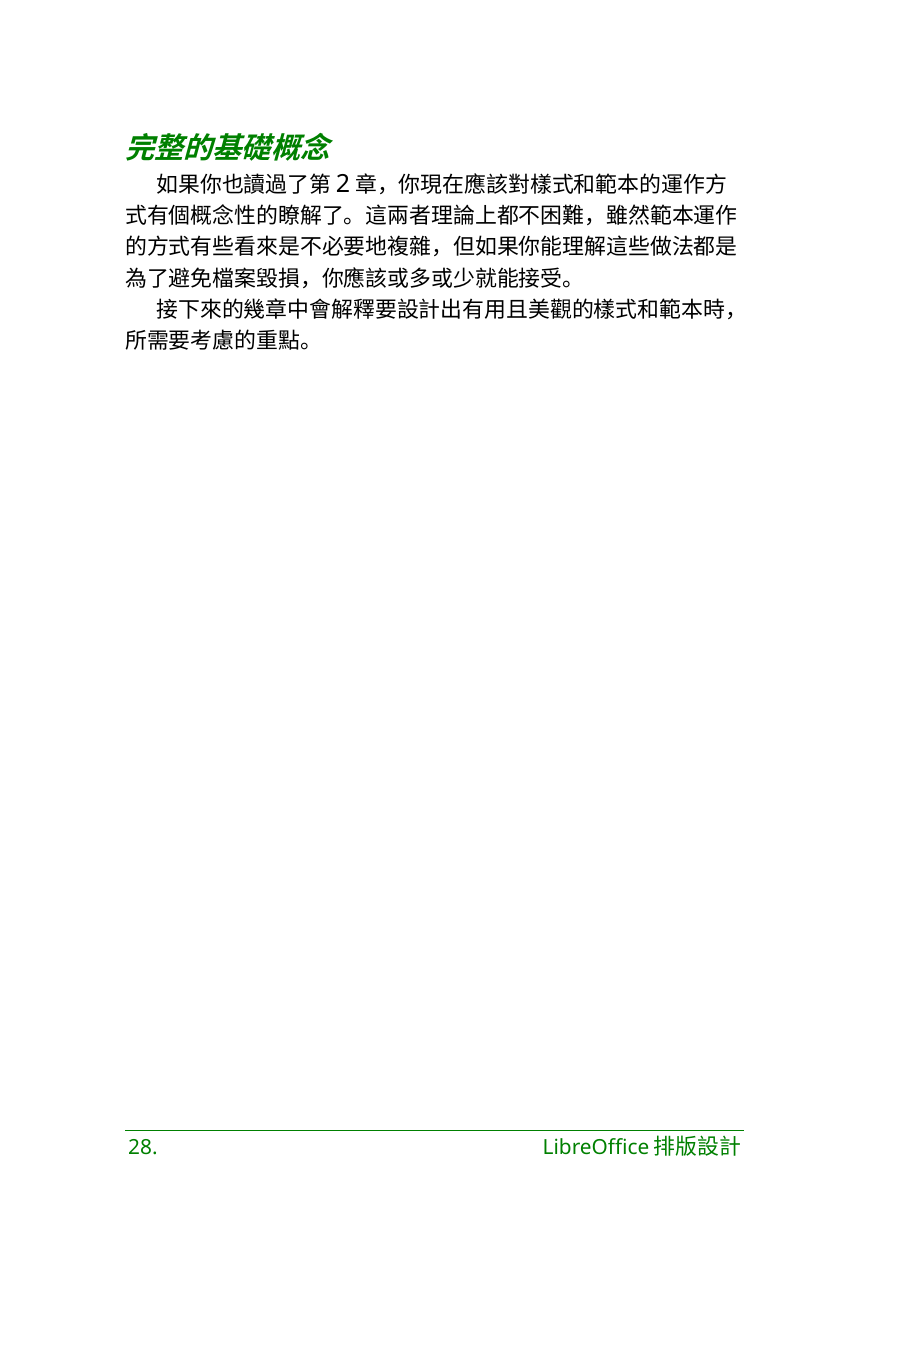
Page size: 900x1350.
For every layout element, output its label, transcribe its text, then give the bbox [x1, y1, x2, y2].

subtitle 完整的基礎概念 [125, 125, 744, 167]
text 如果你也讀過了第2章，你現在應該對樣式和範本的運作方式有個概念性的瞭解了。這兩者理論上都不困難，雖然範本運作的方式有些看來是不必要地複雜，但如果你能理解這些做法都是為了避免檔案毀損，你應該或多或少就能接受。 [125, 167, 744, 292]
text 接下來的幾章中會解釋要設計出有用且美觀的樣式和範本時，所需要考慮的重點。 [125, 292, 744, 355]
